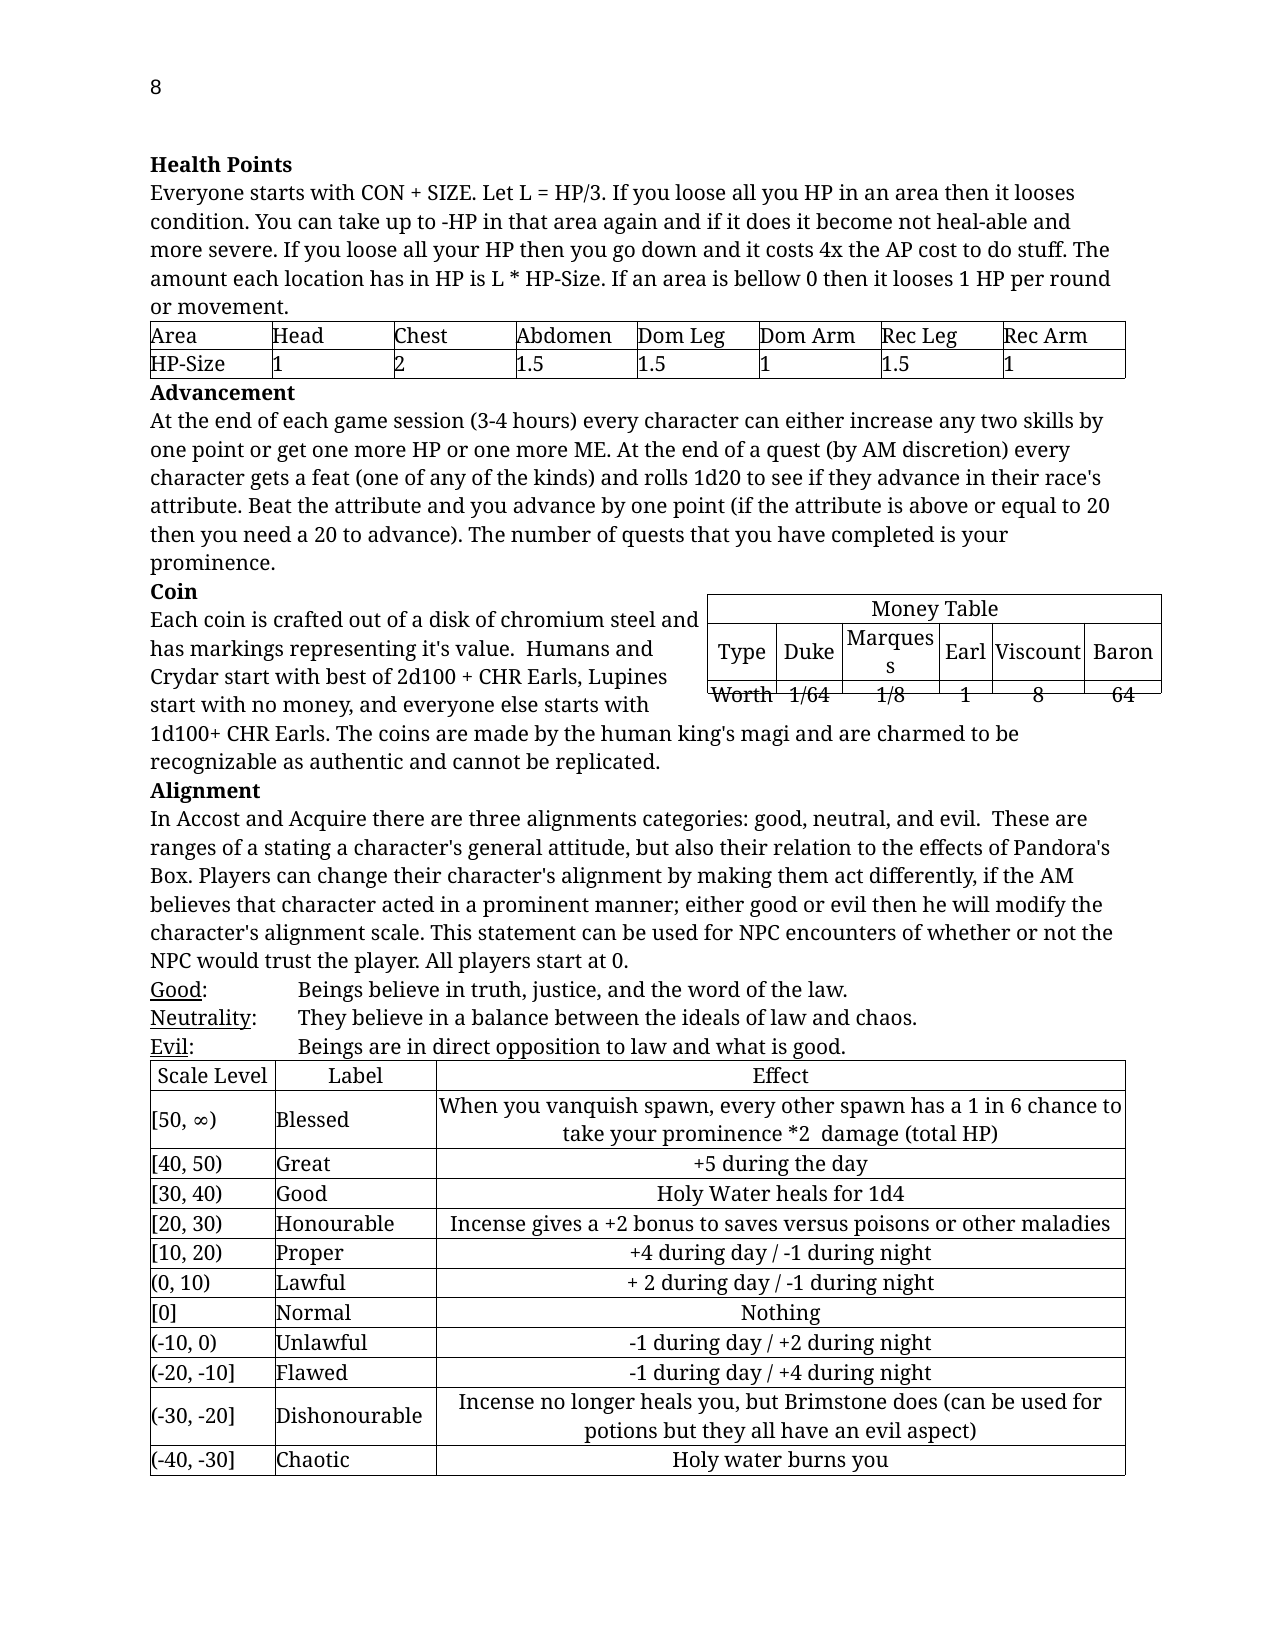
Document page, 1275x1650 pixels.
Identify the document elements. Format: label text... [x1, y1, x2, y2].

text At the end of each game session (3-4 hours) every character can either increase any two skills by one point or get one more HP or one more ME. At the end of a quest (by AM discretion) every character gets a feat (one of any of the kinds) and rolls 1d20 to see if they advance in their race's attribute. Beat the attribute and you advance by one point (if the attribute is above or equal to 20 then you need a 20 to advance). The number of quests that you have completed is your prominence. [150, 406, 1125, 577]
table_cell (-40, -30] [151, 1446, 275, 1475]
text Each coin is crafted out of a disk of chromium steel and has markings representing it's value. Humans and Crydar start with best of 2d100 + CHR Earls, Lupines start with no money, and everyone else starts with 1d100+ CHR Earls. The coins are made by the human king's magi and are charmed to be recognizable as authentic and cannot be replicated. [150, 605, 1125, 776]
table_cell (-20, -10] [151, 1358, 275, 1387]
table_cell +5 during the day [437, 1149, 1125, 1178]
text Alignment [150, 776, 1125, 804]
table_cell Flawed [276, 1358, 436, 1387]
table_cell [50, ∞) [151, 1091, 275, 1148]
table_cell Nothing [437, 1298, 1125, 1327]
text Evil: Beings are in direct opposition to law and what is good. [150, 1032, 1125, 1060]
table_cell Marquess [843, 624, 939, 679]
table_cell -1 during day / +4 during night [437, 1358, 1125, 1387]
table_cell Normal [276, 1298, 436, 1327]
table_cell [0] [151, 1298, 275, 1327]
table_header Label [276, 1061, 436, 1090]
table_cell -1 during day / +2 during night [437, 1328, 1125, 1357]
table_cell Chaotic [276, 1446, 436, 1475]
table_cell 1 [940, 681, 992, 693]
table_cell 64 [1085, 681, 1161, 693]
table_cell 1 [760, 350, 881, 378]
table_cell Proper [276, 1239, 436, 1267]
table_cell Good [276, 1179, 436, 1208]
table_header Money Table [708, 595, 1161, 623]
table_header Rec Leg [882, 322, 1003, 349]
table_cell 1.5 [882, 350, 1003, 378]
table_cell +4 during day / -1 during night [437, 1239, 1125, 1267]
table_header Dom Leg [638, 322, 759, 349]
table_cell 1.5 [517, 350, 637, 378]
table_cell Earl [940, 624, 992, 679]
text Everyone starts with CON + SIZE. Let L = HP/3. If you loose all you HP in an area then it looses condition. You can take up to -HP in that area again and if it does it become not heal-able and more severe. If you loose all your HP then you go down and it costs 4x the AP cost to do stuff. The amount each location has in HP is L * HP-Size. If an area is bellow 0 then it looses 1 HP per round or movement. [150, 178, 1125, 321]
table_cell [10, 20) [151, 1239, 275, 1267]
text Neutrality: They believe in a balance between the ideals of law and chaos. [150, 1003, 1125, 1032]
table_cell 2 [395, 350, 516, 378]
table_cell Honourable [276, 1209, 436, 1238]
table_cell Type [708, 624, 776, 679]
text In Accost and Acquire there are three alignments categories: good, neutral, and evil. These are ranges of a stating a character's general attitude, but also their relation to the effects of Pandora's Box. Players can change their character's alignment by making them act differently, if the AM believes that character acted in a prominent manner; either good or evil then he will modify the character's alignment scale. This statement can be used for NPC encounters of whether or not the NPC would trust the player. All players start at 0. [150, 804, 1125, 975]
table_cell 8 [993, 681, 1084, 693]
table_cell Lawful [276, 1269, 436, 1297]
table_header Chest [395, 322, 516, 349]
table_cell Blessed [276, 1091, 436, 1148]
table_cell Incense no longer heals you, but Brimstone does (can be used for potions but they all have an evil aspect) [437, 1388, 1125, 1445]
table_cell (-30, -20] [151, 1388, 275, 1445]
table_cell Viscount [993, 624, 1084, 679]
table_header Abdomen [517, 322, 637, 349]
table_cell 1/64 [777, 681, 842, 693]
table_cell HP-Size [151, 350, 272, 378]
table_cell 1.5 [638, 350, 759, 378]
table_cell [40, 50) [151, 1149, 275, 1178]
table_cell [20, 30) [151, 1209, 275, 1238]
table_cell Incense gives a +2 bonus to saves versus poisons or other maladies [437, 1209, 1125, 1238]
table_header Effect [437, 1061, 1125, 1090]
table_cell (0, 10) [151, 1269, 275, 1297]
table_cell 1/8 [843, 681, 939, 693]
table_cell Duke [777, 624, 842, 679]
table_cell Holy Water heals for 1d4 [437, 1179, 1125, 1208]
table_cell [30, 40) [151, 1179, 275, 1208]
table_header Head [273, 322, 394, 349]
table_cell Worth [708, 681, 776, 693]
table_cell 1 [1004, 350, 1125, 378]
table_cell Holy water burns you [437, 1446, 1125, 1475]
text Advancement [150, 379, 1125, 406]
table_header Dom Arm [760, 322, 881, 349]
text Coin [150, 577, 1125, 605]
table_cell Baron [1085, 624, 1161, 679]
table_cell When you vanquish spawn, every other spawn has a 1 in 6 chance to take your prominence *2 damage (total HP) [437, 1091, 1125, 1148]
table_cell + 2 during day / -1 during night [437, 1269, 1125, 1297]
table_header Area [151, 322, 272, 349]
table_header Scale Level [151, 1061, 275, 1090]
text Good: Beings believe in truth, justice, and the word of the law. [150, 975, 1125, 1003]
table_cell Dishonourable [276, 1388, 436, 1445]
text Health Points [150, 150, 1125, 178]
table_header Rec Arm [1004, 322, 1125, 349]
table_cell Great [276, 1149, 436, 1178]
table_cell (-10, 0) [151, 1328, 275, 1357]
table_cell 1 [273, 350, 394, 378]
table_cell Unlawful [276, 1328, 436, 1357]
